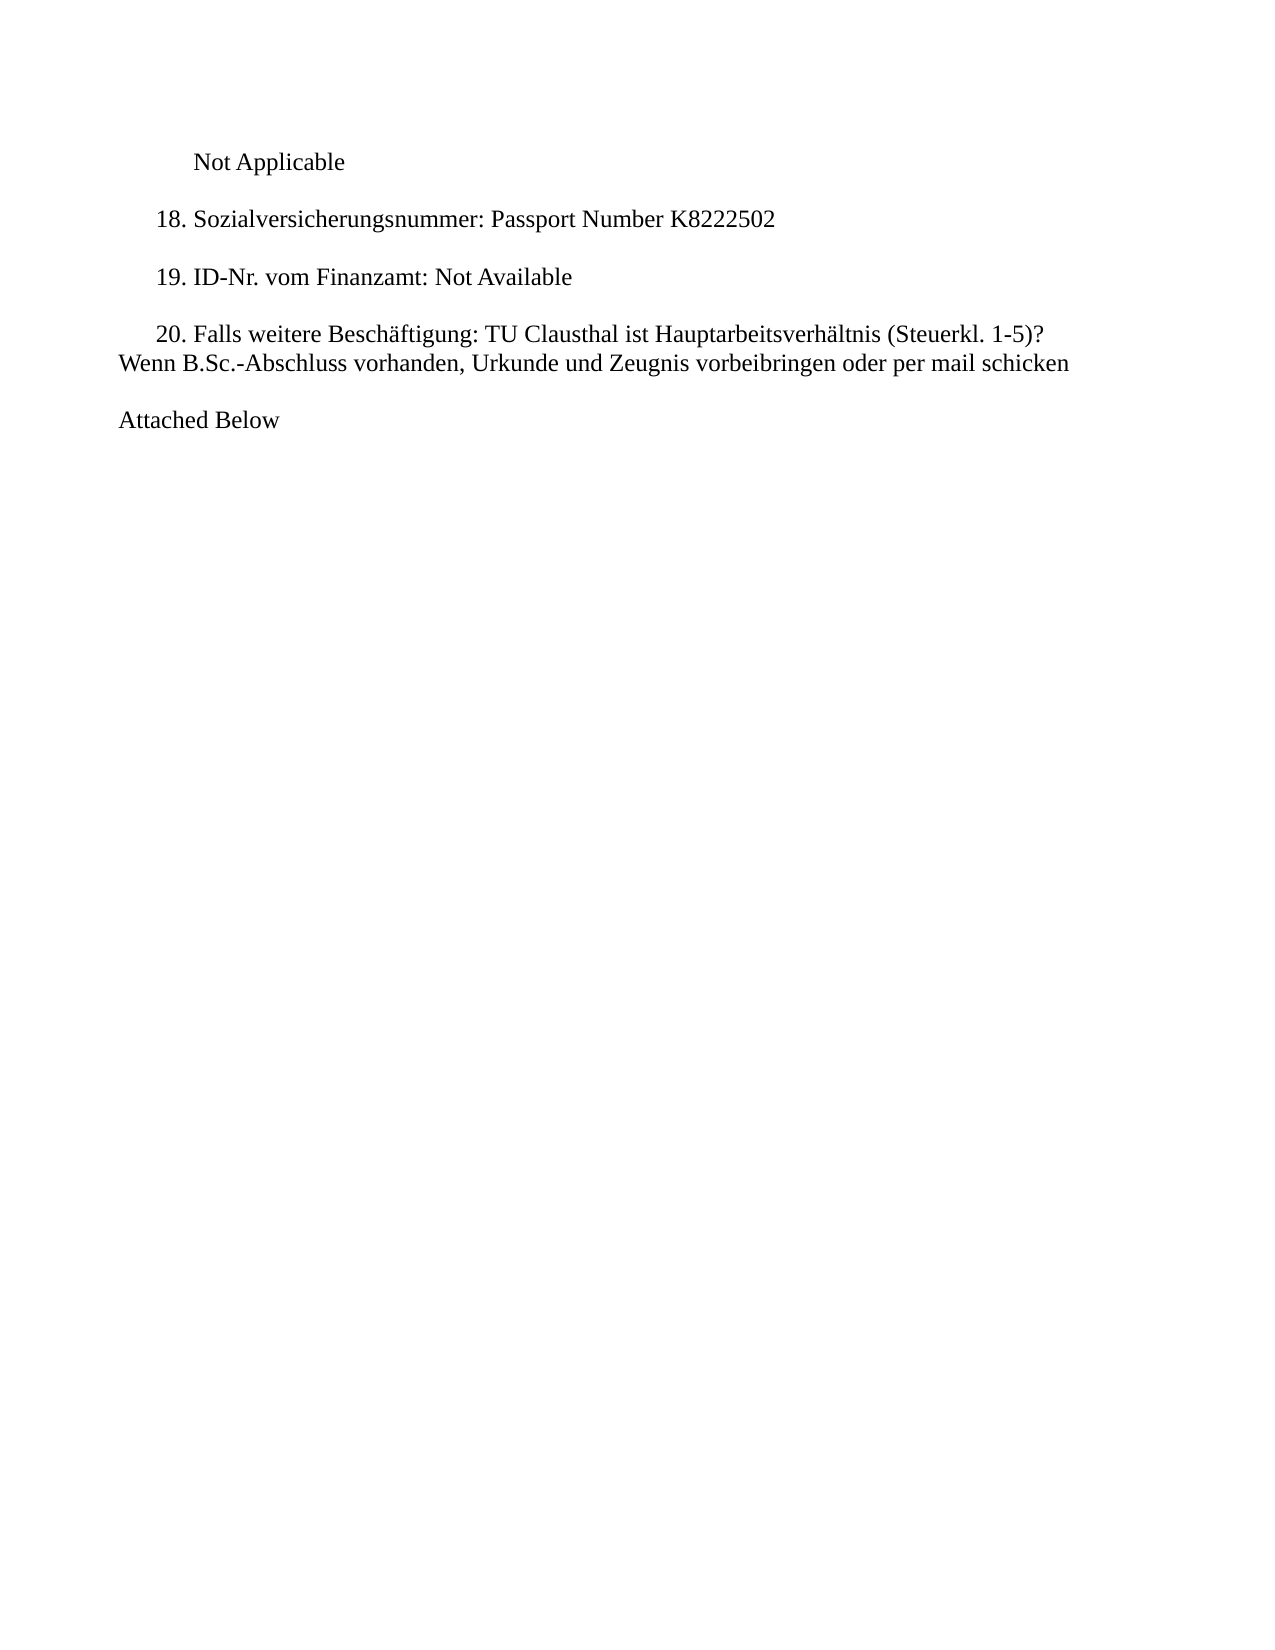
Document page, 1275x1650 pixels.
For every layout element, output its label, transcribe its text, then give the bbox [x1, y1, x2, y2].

list Falls weitere Beschäftigung: TU Clausthal ist Hauptarbeitsverhältnis (Steuerkl. 1-5)? [156, 319, 1157, 348]
list Sozialversicherungsnummer: Passport Number K8222502 [156, 204, 1157, 262]
list Not Applicable [156, 118, 1157, 204]
text Wenn B.Sc.-Abschluss vorhanden, Urkunde und Zeugnis vorbeibringen oder per mail schicken [118, 348, 1157, 377]
text Attached Below [118, 377, 1157, 434]
list ID-Nr. vom Finanzamt: Not Available [156, 262, 1157, 319]
